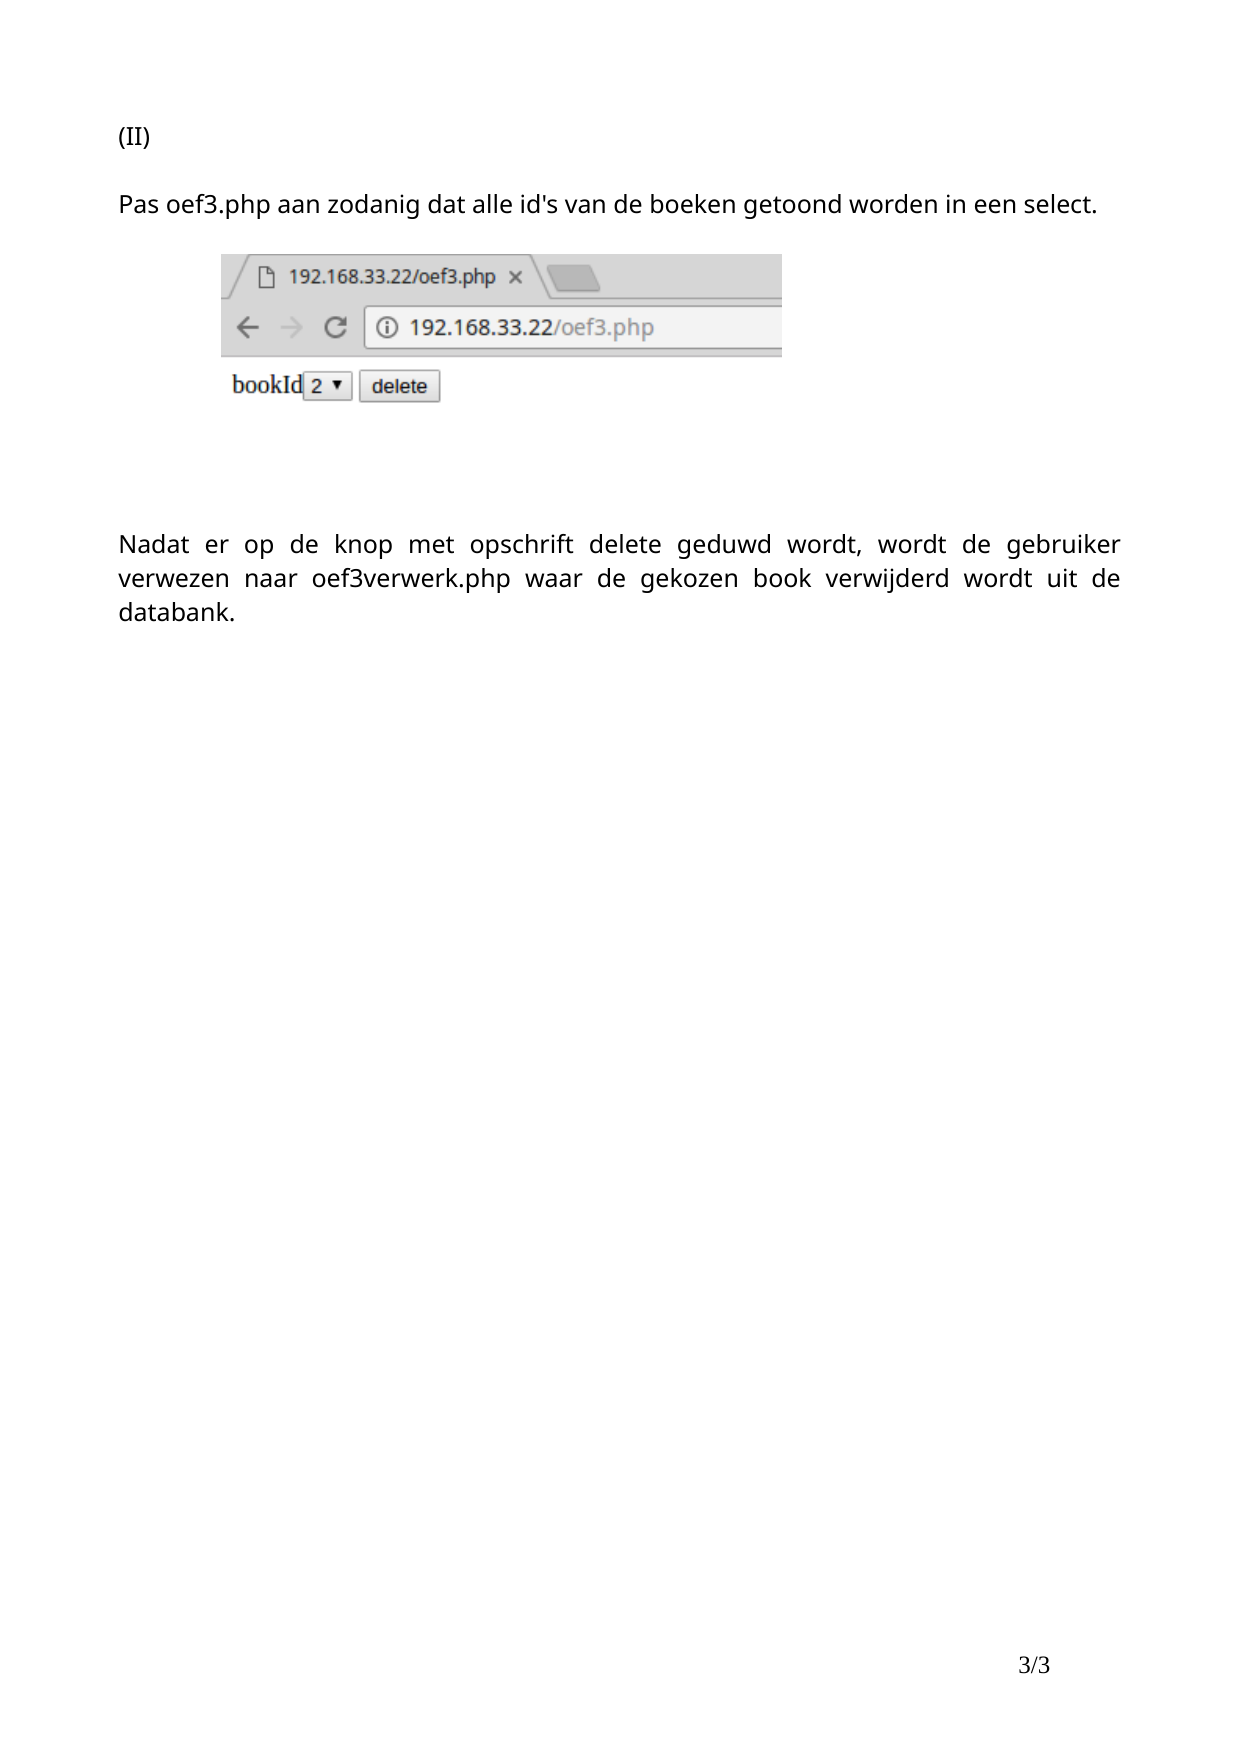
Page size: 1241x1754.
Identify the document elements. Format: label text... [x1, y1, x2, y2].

text Nadat er op de knop met opschrift delete geduwd wordt, wordt de gebruiker verwezen naar oef3verwerk.php waar de gekozen book verwijderd wordt uit de databank. [118, 527, 1122, 629]
text (II) [118, 118, 1122, 152]
text Pas oef3.php aan zodanig dat alle id's van de boeken getoond worden in een select. [118, 186, 1122, 220]
picture [221, 254, 782, 481]
